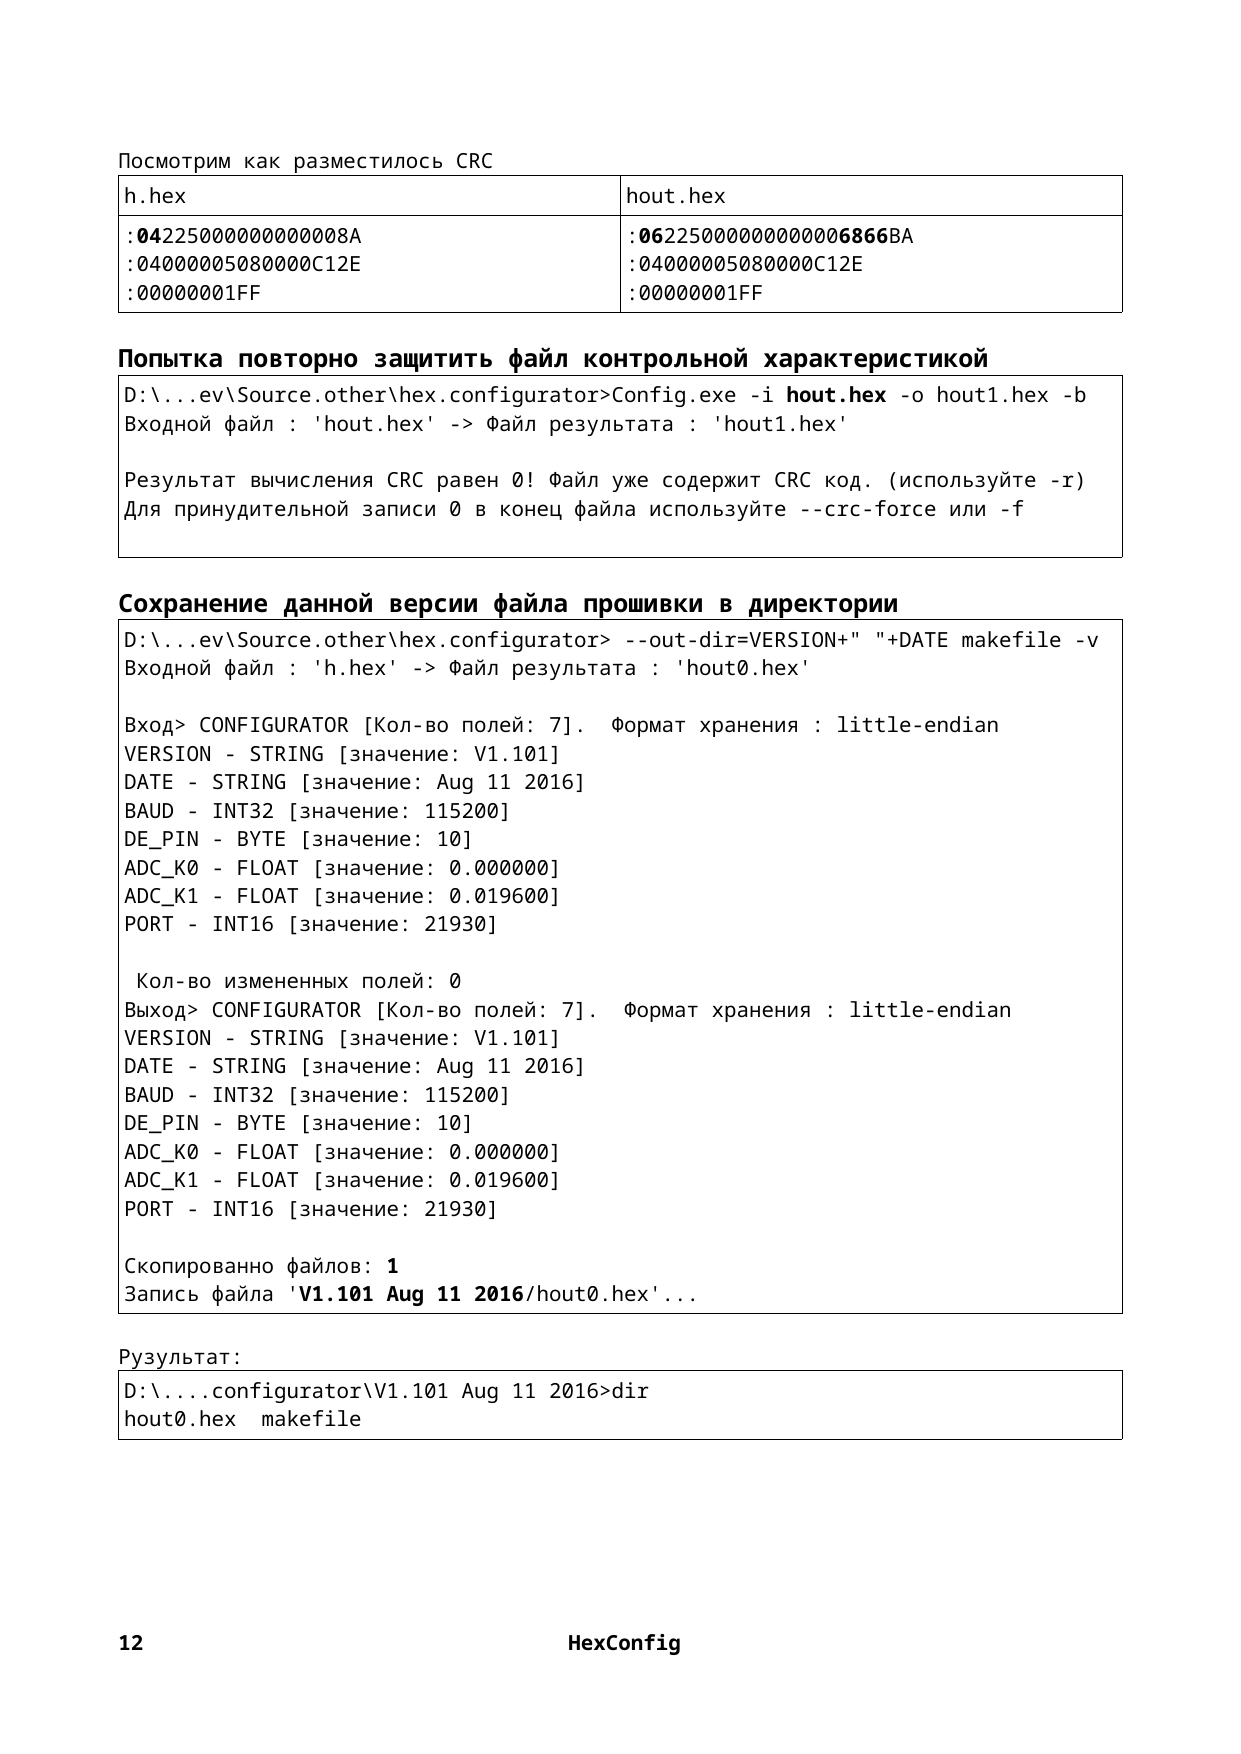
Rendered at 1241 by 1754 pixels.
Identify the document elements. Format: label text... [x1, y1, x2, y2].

table_cell :04225000000000008A :04000005080000C12E :00000001FF [119, 216, 620, 312]
text Попытка повторно защитить файл контрольной характеристикой [118, 340, 1122, 374]
text Рузультат: [118, 1342, 1122, 1370]
table_cell :06225000000000006866BA :04000005080000C12E :00000001FF [621, 216, 1122, 312]
text Посмотрим как разместилось CRC [118, 147, 1122, 175]
text Сохранение данной версии файла прошивки в директории [118, 585, 1122, 619]
table_header hout.hex [621, 176, 1122, 215]
table_header h.hex [119, 176, 620, 215]
table_header D:\...ev\Source.other\hex.configurator> --out-dir=VERSION+" "+DATE makefile -v Входной файл : 'h.hex' -> Файл результата : 'hout0.hex' Вход> CONFIGURATOR [Кол-во полей: 7]. Формат хранения : little-endian VERSION - STRING [значение: V1.101] DATE - STRING [значение: Aug 11 2016] BAUD - INT32 [значение: 115200] DE_PIN - BYTE [значение: 10] ADC_K0 - FLOAT [значение: 0.000000] ADC_K1 - FLOAT [значение: 0.019600] PORT - INT16 [значение: 21930] Кол-во измененных полей: 0 Выход> CONFIGURATOR [Кол-во полей: 7]. Формат хранения : little-endian VERSION - STRING [значение: V1.101] DATE - STRING [значение: Aug 11 2016] BAUD - INT32 [значение: 115200] DE_PIN - BYTE [значение: 10] ADC_K0 - FLOAT [значение: 0.000000] ADC_K1 - FLOAT [значение: 0.019600] PORT - INT16 [значение: 21930] Скопированно файлов: 1 Запись файла 'V1.101 Aug 11 2016/hout0.hex'... [119, 620, 1122, 1313]
table_header D:\....configurator\V1.101 Aug 11 2016>dir hout0.hex makefile [119, 1371, 1122, 1439]
table_header D:\...ev\Source.other\hex.configurator>Config.exe -i hout.hex -o hout1.hex -b Входной файл : 'hout.hex' -> Файл результата : 'hout1.hex' Результат вычисления CRC равен 0! Файл уже содержит CRC код. (используйте -r) Для принудительной записи 0 в конец файла используйте --crc-force или -f [119, 376, 1122, 557]
